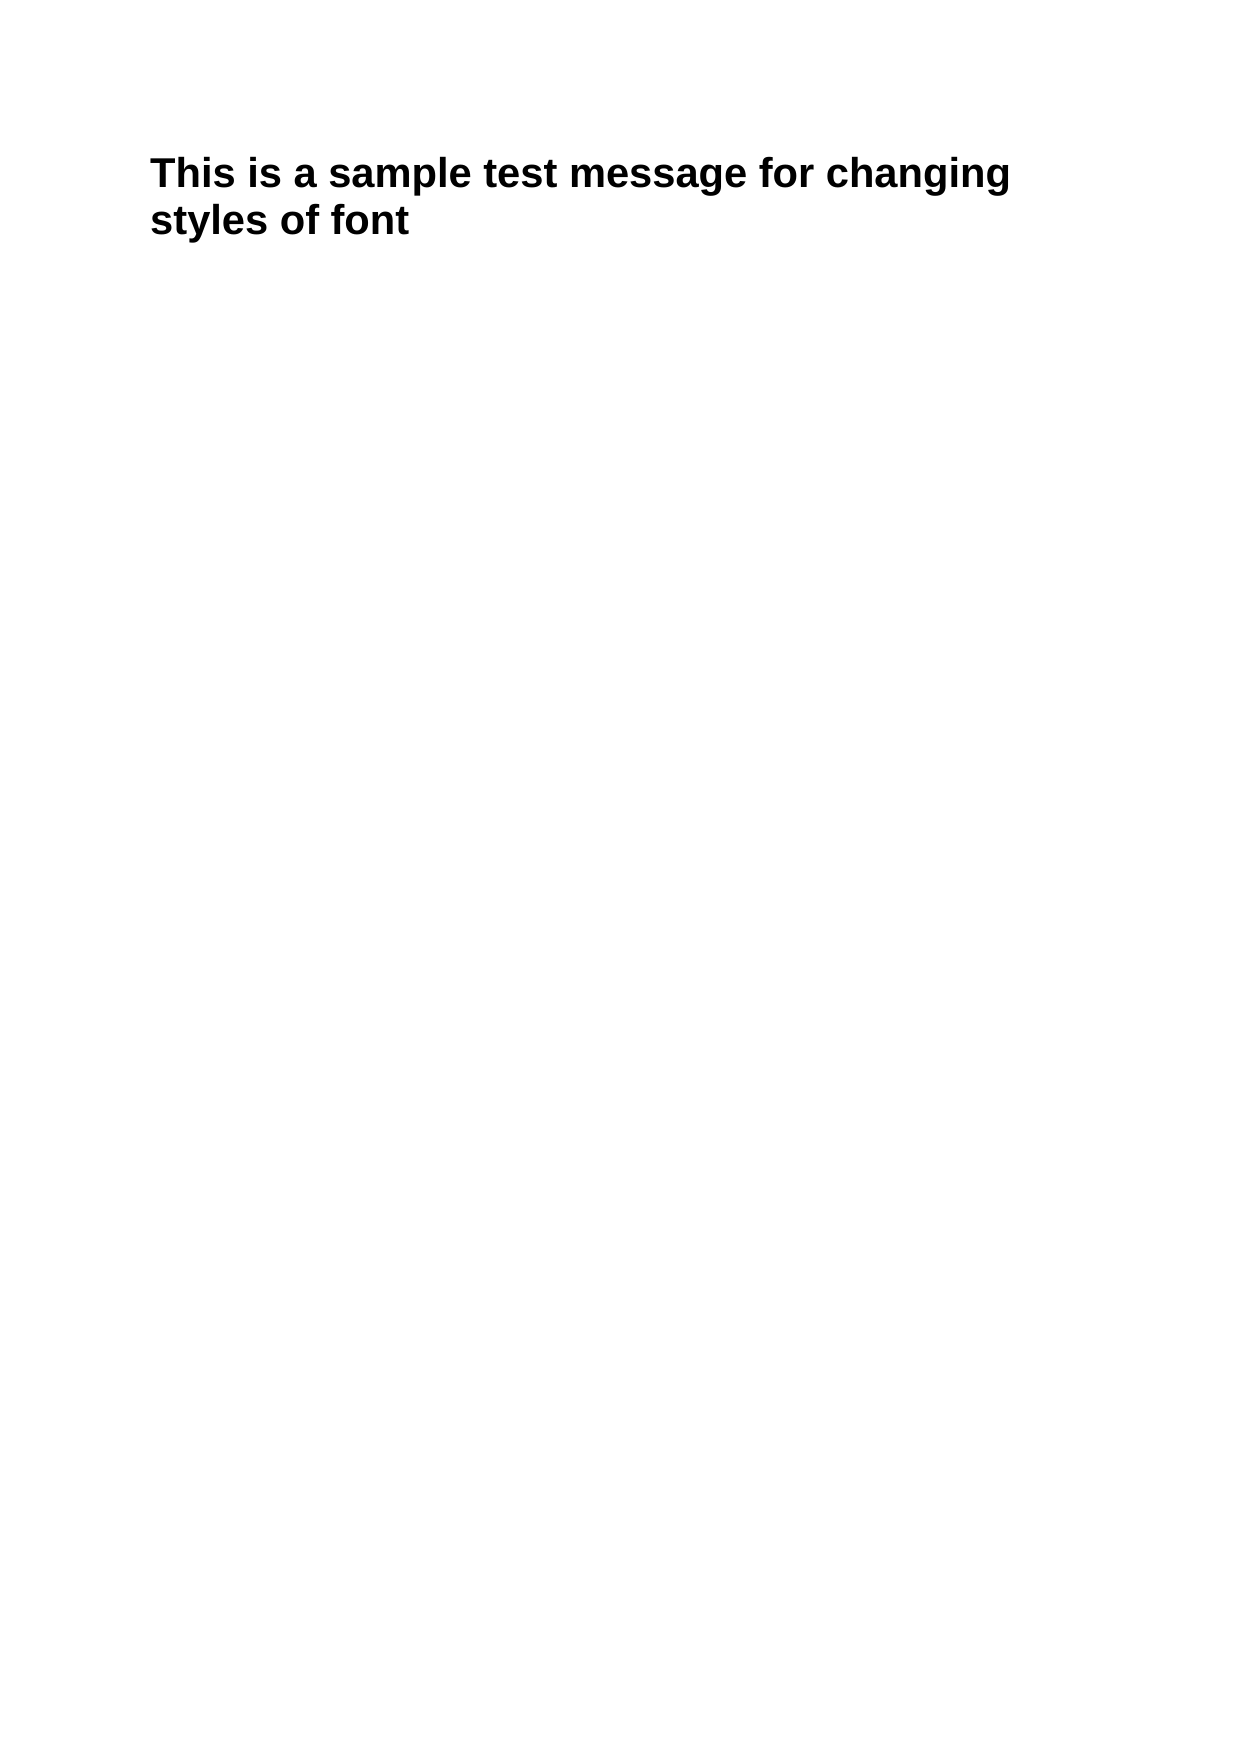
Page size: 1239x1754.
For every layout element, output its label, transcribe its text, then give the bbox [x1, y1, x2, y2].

text This is a sample test message for changing styles of font [150, 150, 1089, 243]
